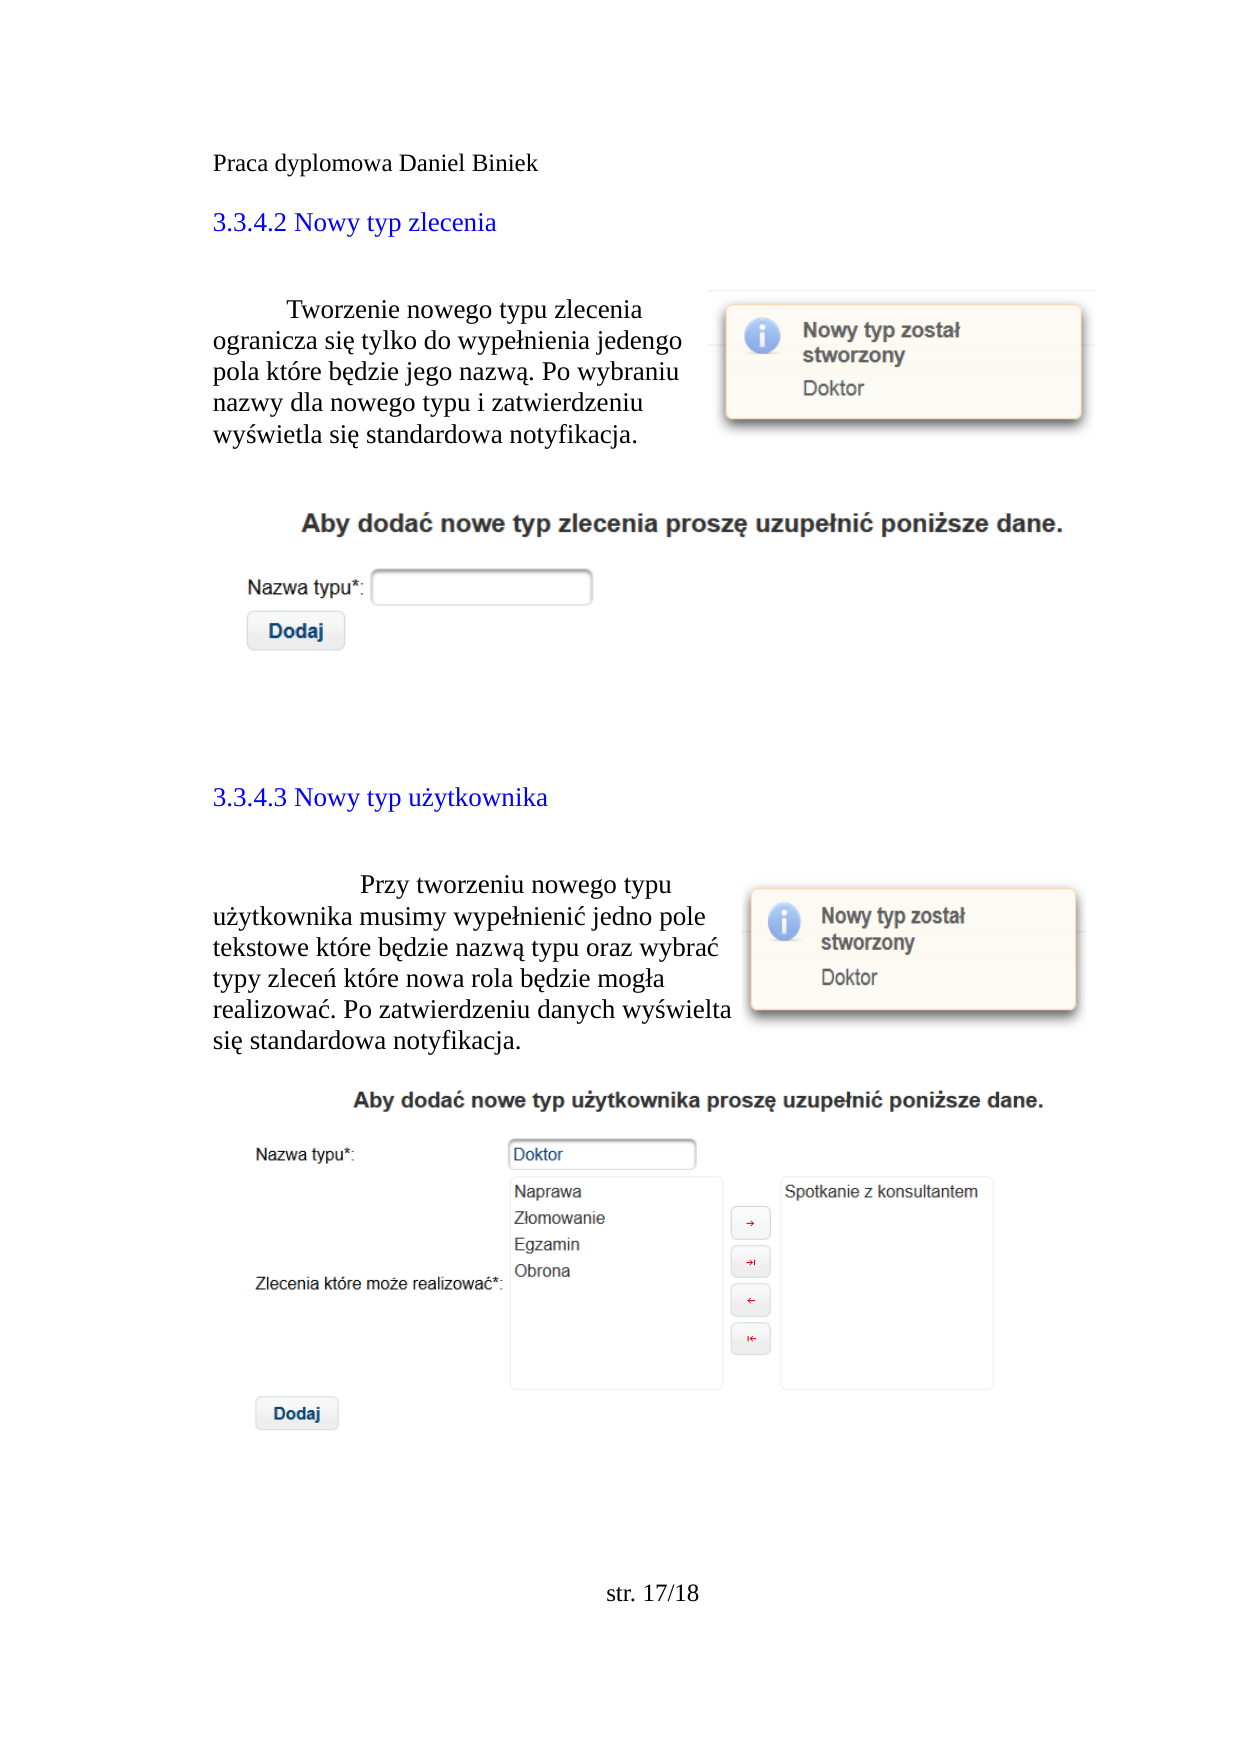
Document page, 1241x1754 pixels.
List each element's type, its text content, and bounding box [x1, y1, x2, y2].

text Przy tworzeniu nowego typu użytkownika musimy wypełnienić jedno pole tekstowe które będzie nazwą typu oraz wybrać typy zleceń które nowa rola będzie mogła realizować. Po zatwierdzeniu danych wyświelta się standardowa notyfikacja. [213, 869, 1093, 1056]
picture [708, 290, 1095, 449]
picture [741, 877, 1087, 1033]
subtitle 3.3.4.3 Nowy typ użytkownika [213, 781, 1093, 812]
text Tworzenie nowego typu zlecenia ogranicza się tylko do wypełnienia jedengo pola które będzie jego nazwą. Po wybraniu nazwy dla nowego typu i zatwierdzeniu wyświetla się standardowa notyfikacja. [213, 293, 708, 449]
picture [212, 496, 1093, 713]
subtitle 3.3.4.2 Nowy typ zlecenia [213, 206, 1093, 237]
picture [211, 1079, 1092, 1445]
